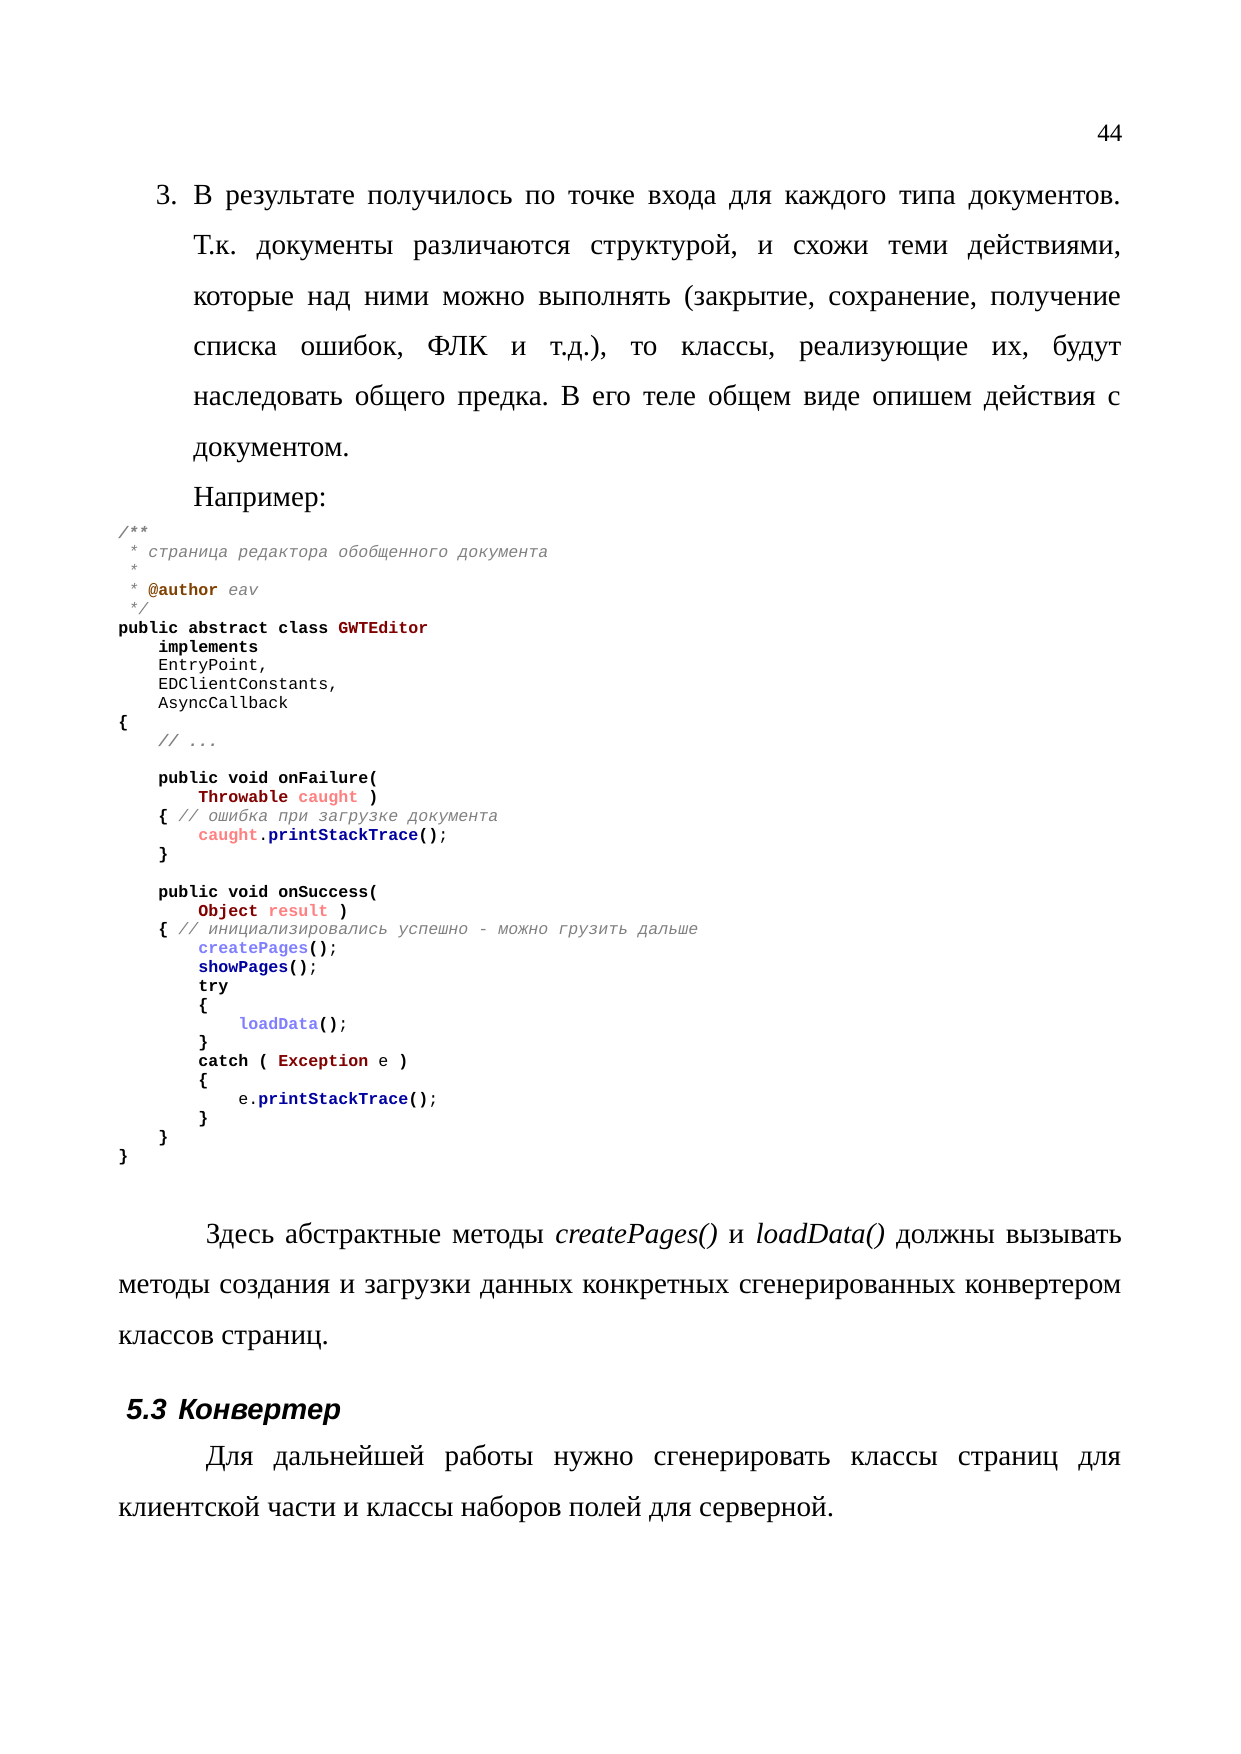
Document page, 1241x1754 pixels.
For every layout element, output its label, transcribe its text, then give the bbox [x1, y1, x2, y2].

text Для дальнейшей работы нужно сгенерировать классы страниц для клиентской части и классы наборов полей для серверной. [118, 1438, 1122, 1522]
text public abstract class GWTEditor [118, 619, 1122, 638]
list В результате получилось по точке входа для каждого типа документов. Т.к. документы различаются структурой, и схожи теми действиями, которые над ними можно выполнять (закрытие, сохранение, получение списка ошибок, ФЛК и т.д.), то классы, реализующие их, будут наследовать общего предка. В его теле общем виде опишем действия с документом. [156, 177, 1122, 462]
list Например: [156, 479, 1122, 512]
text // ... [118, 732, 1122, 751]
text /** [118, 525, 1122, 544]
text * страница редактора обобщенного документа [118, 544, 1122, 563]
text } [118, 1147, 1122, 1166]
text Throwable caught ) [118, 789, 1122, 808]
text showPages(); [118, 959, 1122, 977]
text Object result ) [118, 902, 1122, 921]
text createPages(); [118, 940, 1122, 959]
text public void onFailure( [118, 770, 1122, 789]
text catch ( Exception e ) [118, 1053, 1122, 1072]
text } [118, 1109, 1122, 1128]
text * [118, 563, 1122, 582]
text Здесь абстрактные методы createPages() и loadData() должны вызывать методы создания и загрузки данных конкретных сгенерированных конвертером классов страниц. [118, 1216, 1122, 1351]
text AsyncCallback [118, 695, 1122, 713]
text EDClientConstants, [118, 676, 1122, 695]
text * @author eav [118, 582, 1122, 600]
text */ [118, 600, 1122, 619]
text { // инициализировались успешно - можно грузить дальше [118, 921, 1122, 940]
text implements [118, 638, 1122, 657]
text EntryPoint, [118, 657, 1122, 676]
text } [118, 1128, 1122, 1147]
text } [118, 846, 1122, 864]
text { [118, 996, 1122, 1015]
text loadData(); [118, 1015, 1122, 1034]
text { [118, 713, 1122, 732]
text } [118, 1034, 1122, 1053]
text { [118, 1072, 1122, 1091]
text public void onSuccess( [118, 883, 1122, 902]
text { // ошибка при загрузке документа [118, 808, 1122, 827]
text try [118, 977, 1122, 996]
text caught.printStackTrace(); [118, 827, 1122, 846]
subtitle Конвертер [118, 1392, 1122, 1426]
text e.printStackTrace(); [118, 1091, 1122, 1109]
